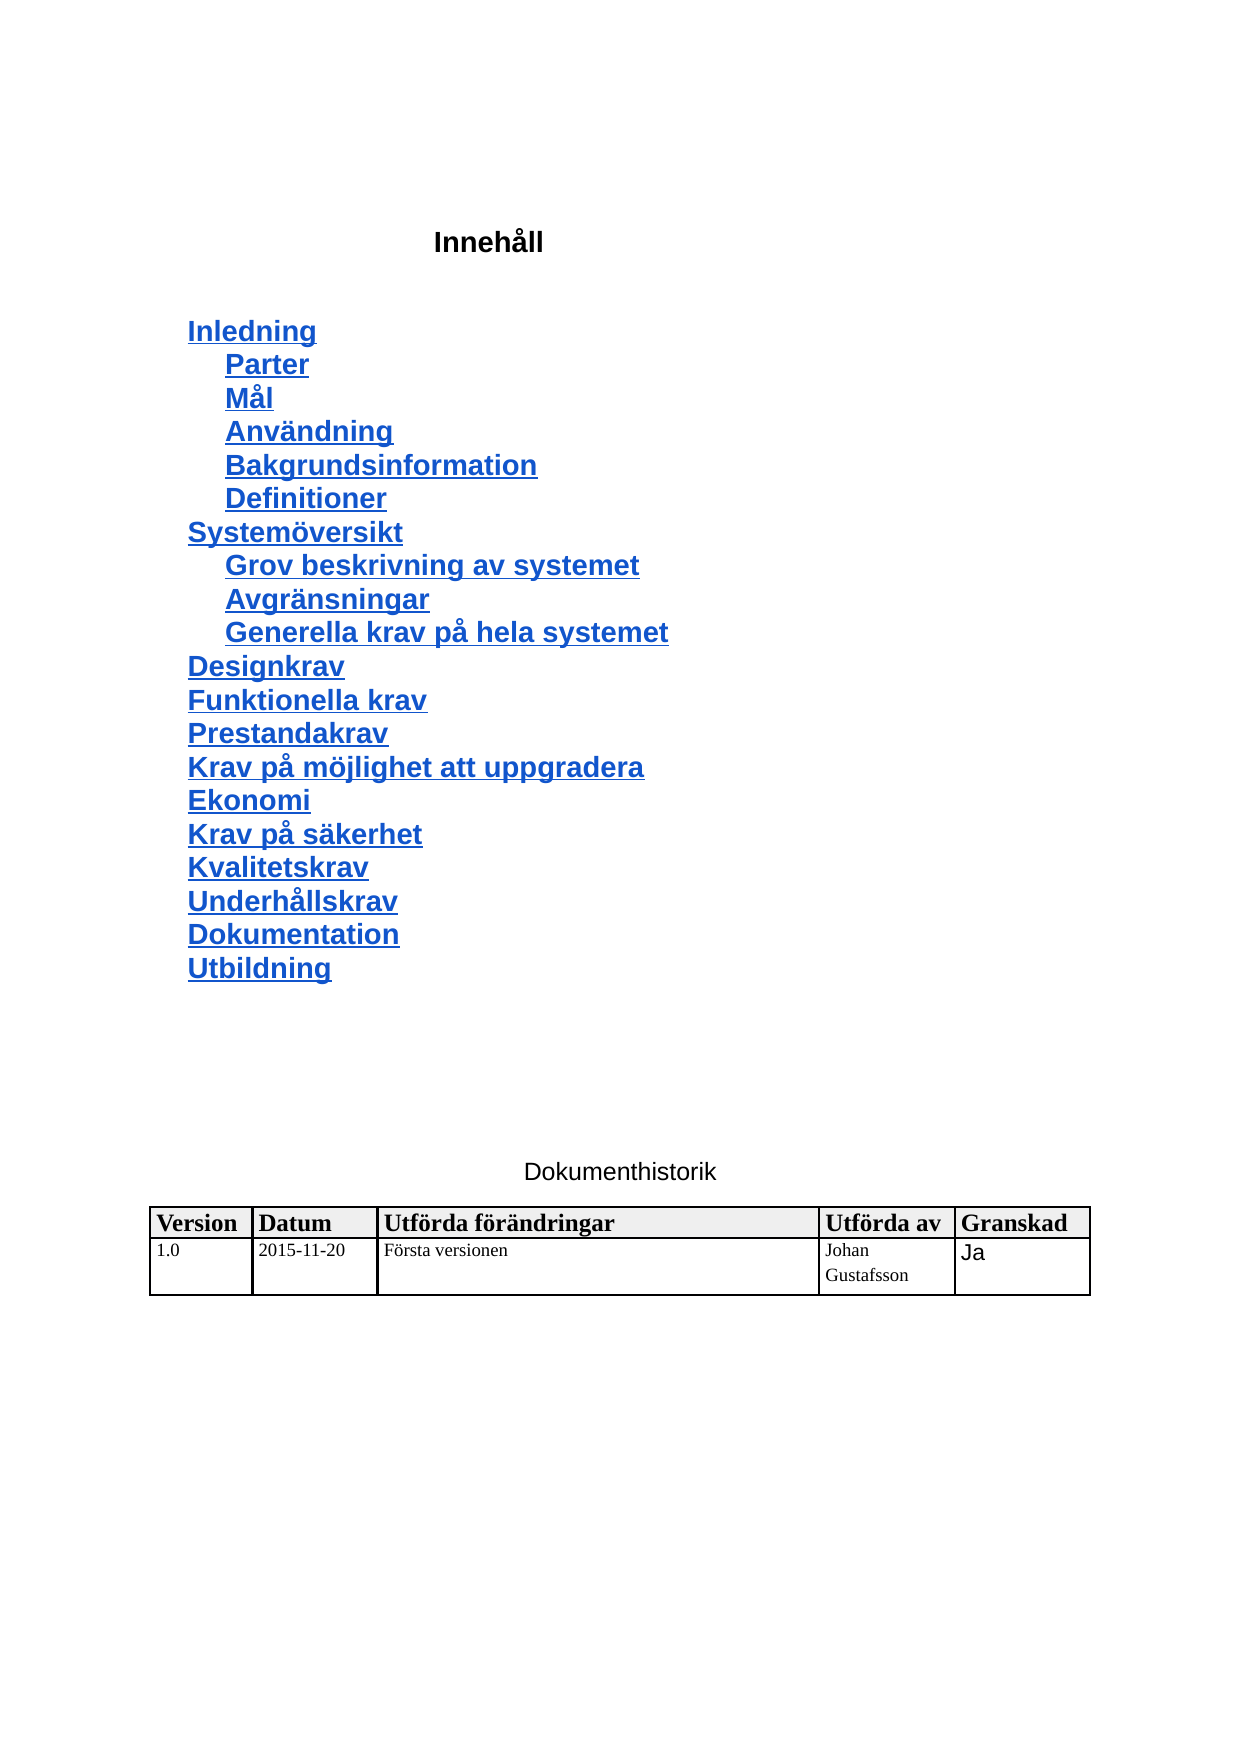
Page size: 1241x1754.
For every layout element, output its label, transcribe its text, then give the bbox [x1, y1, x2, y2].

text Prestandakrav [187, 716, 1090, 750]
text Generella krav på hela systemet [225, 616, 1090, 649]
table_header Datum [254, 1208, 376, 1237]
text Underhållskrav [187, 884, 1090, 917]
table_header Utförda av [820, 1208, 954, 1237]
text Definitioner [225, 481, 1090, 515]
text Grov beskrivning av systemet [225, 548, 1090, 582]
text Systemöversikt [187, 515, 1090, 548]
table_cell Johan Gustafsson [820, 1239, 954, 1294]
text Dokumenthistorik [150, 1157, 1090, 1185]
text Utbildning [187, 951, 1090, 984]
text Designkrav [187, 649, 1090, 683]
text Kvalitetskrav [187, 850, 1090, 884]
text Krav på möjlighet att uppgradera [187, 750, 1090, 783]
text Ekonomi [187, 783, 1090, 817]
text Mål [225, 381, 1090, 414]
table_cell 2015-11-20 [254, 1239, 376, 1294]
text Funktionella krav [187, 683, 1090, 716]
table_header Utförda förändringar [379, 1208, 818, 1237]
text Parter [225, 347, 1090, 381]
text Användning [225, 414, 1090, 448]
text Inledning [187, 314, 1090, 347]
text Dokumentation [187, 917, 1090, 951]
text Innehåll [434, 224, 966, 258]
table_cell 1.0 [151, 1239, 251, 1294]
text Krav på säkerhet [187, 817, 1090, 850]
table_header Granskad [956, 1208, 1089, 1237]
table_cell Ja [956, 1239, 1089, 1294]
text Bakgrundsinformation [225, 448, 1090, 481]
table_cell Första versionen [379, 1239, 818, 1294]
text Avgränsningar [225, 582, 1090, 616]
table_header Version [151, 1208, 251, 1237]
